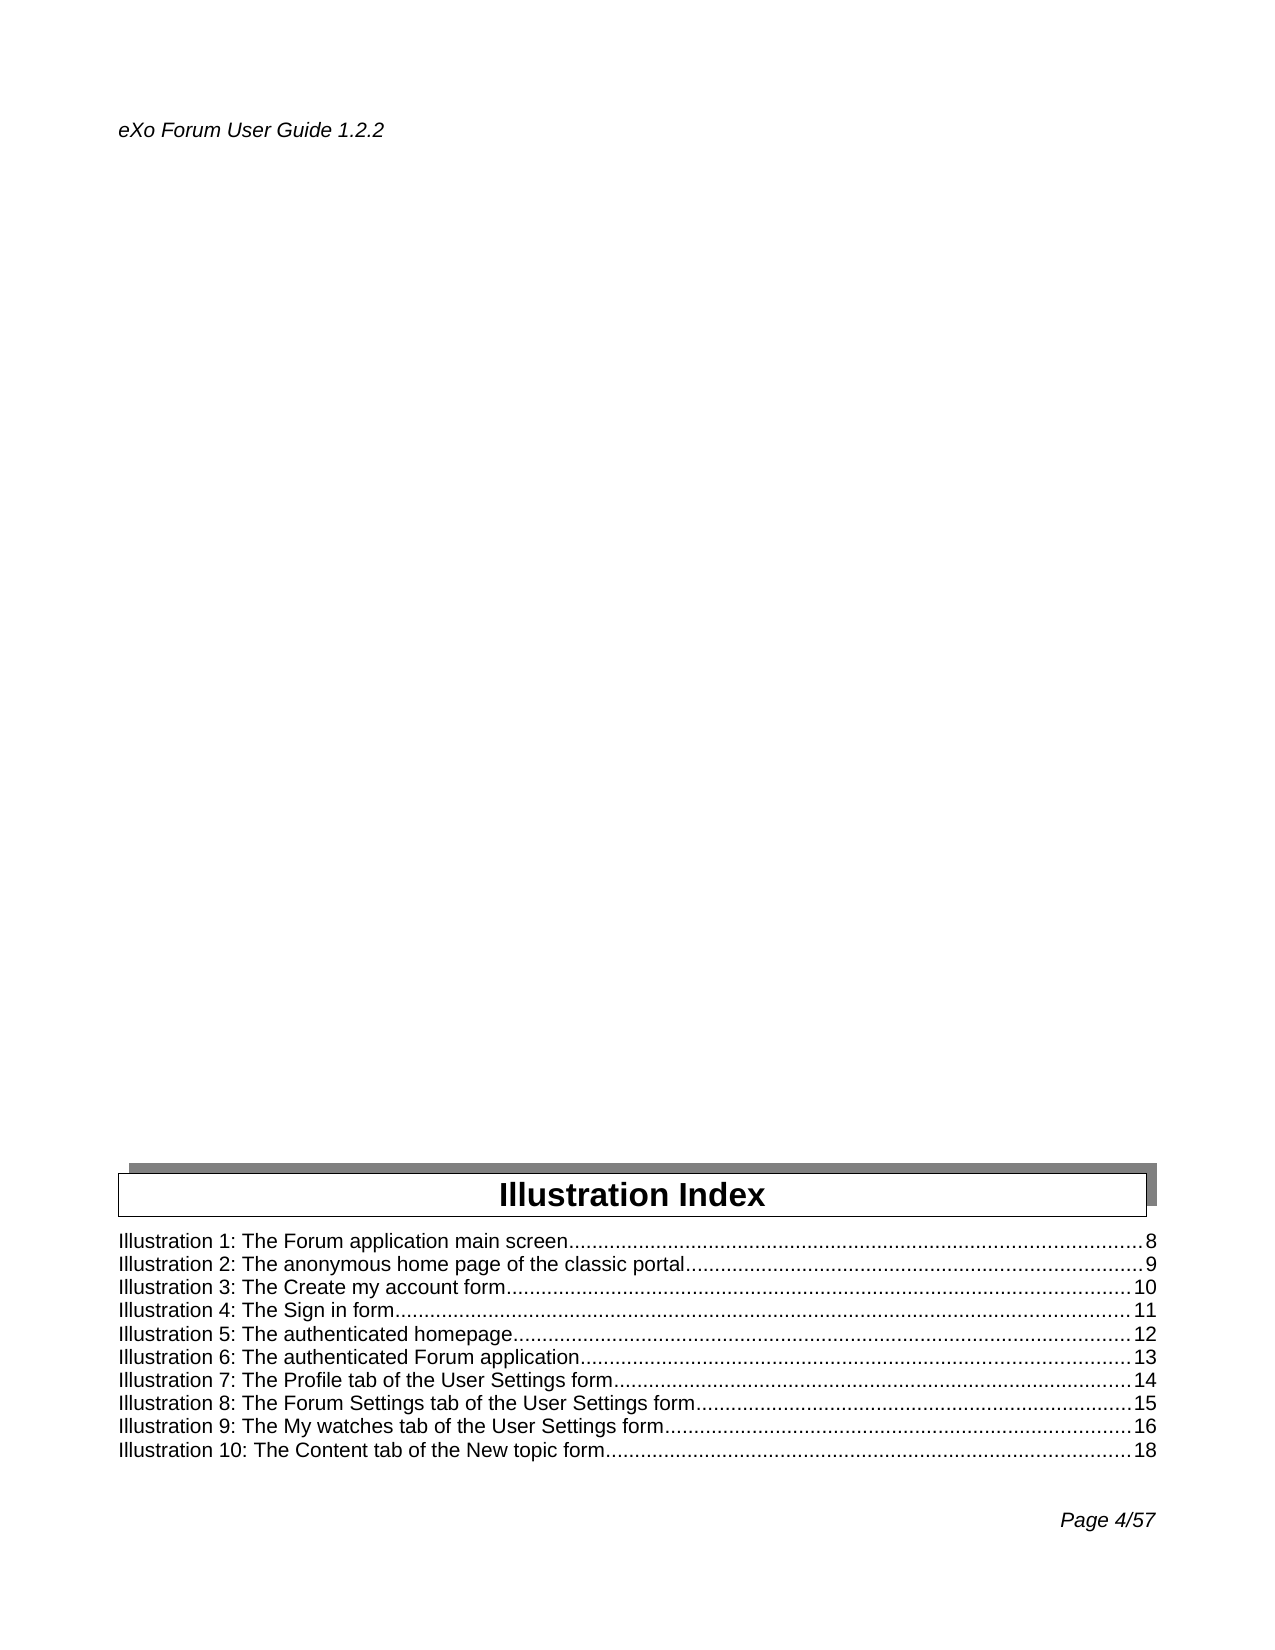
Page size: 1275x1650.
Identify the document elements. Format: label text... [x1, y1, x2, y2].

text Illustration 10: The Content tab of the New topic form 18 [118, 1438, 1157, 1461]
text Illustration 7: The Profile tab of the User Settings form 14 [118, 1368, 1157, 1392]
text Illustration 5: The authenticated homepage 12 [118, 1322, 1157, 1345]
text Illustration 2: The anonymous home page of the classic portal 9 [118, 1252, 1157, 1276]
text Illustration 3: The Create my account form 10 [118, 1276, 1157, 1299]
text Illustration 8: The Forum Settings tab of the User Settings form 15 [118, 1392, 1157, 1415]
text Illustration 1: The Forum application main screen 8 [118, 1229, 1157, 1252]
subtitle Illustration Index [119, 1174, 1146, 1216]
text Illustration 6: The authenticated Forum application 13 [118, 1345, 1157, 1368]
text Illustration 9: The My watches tab of the User Settings form 16 [118, 1415, 1157, 1438]
text Illustration 4: The Sign in form 11 [118, 1299, 1157, 1322]
